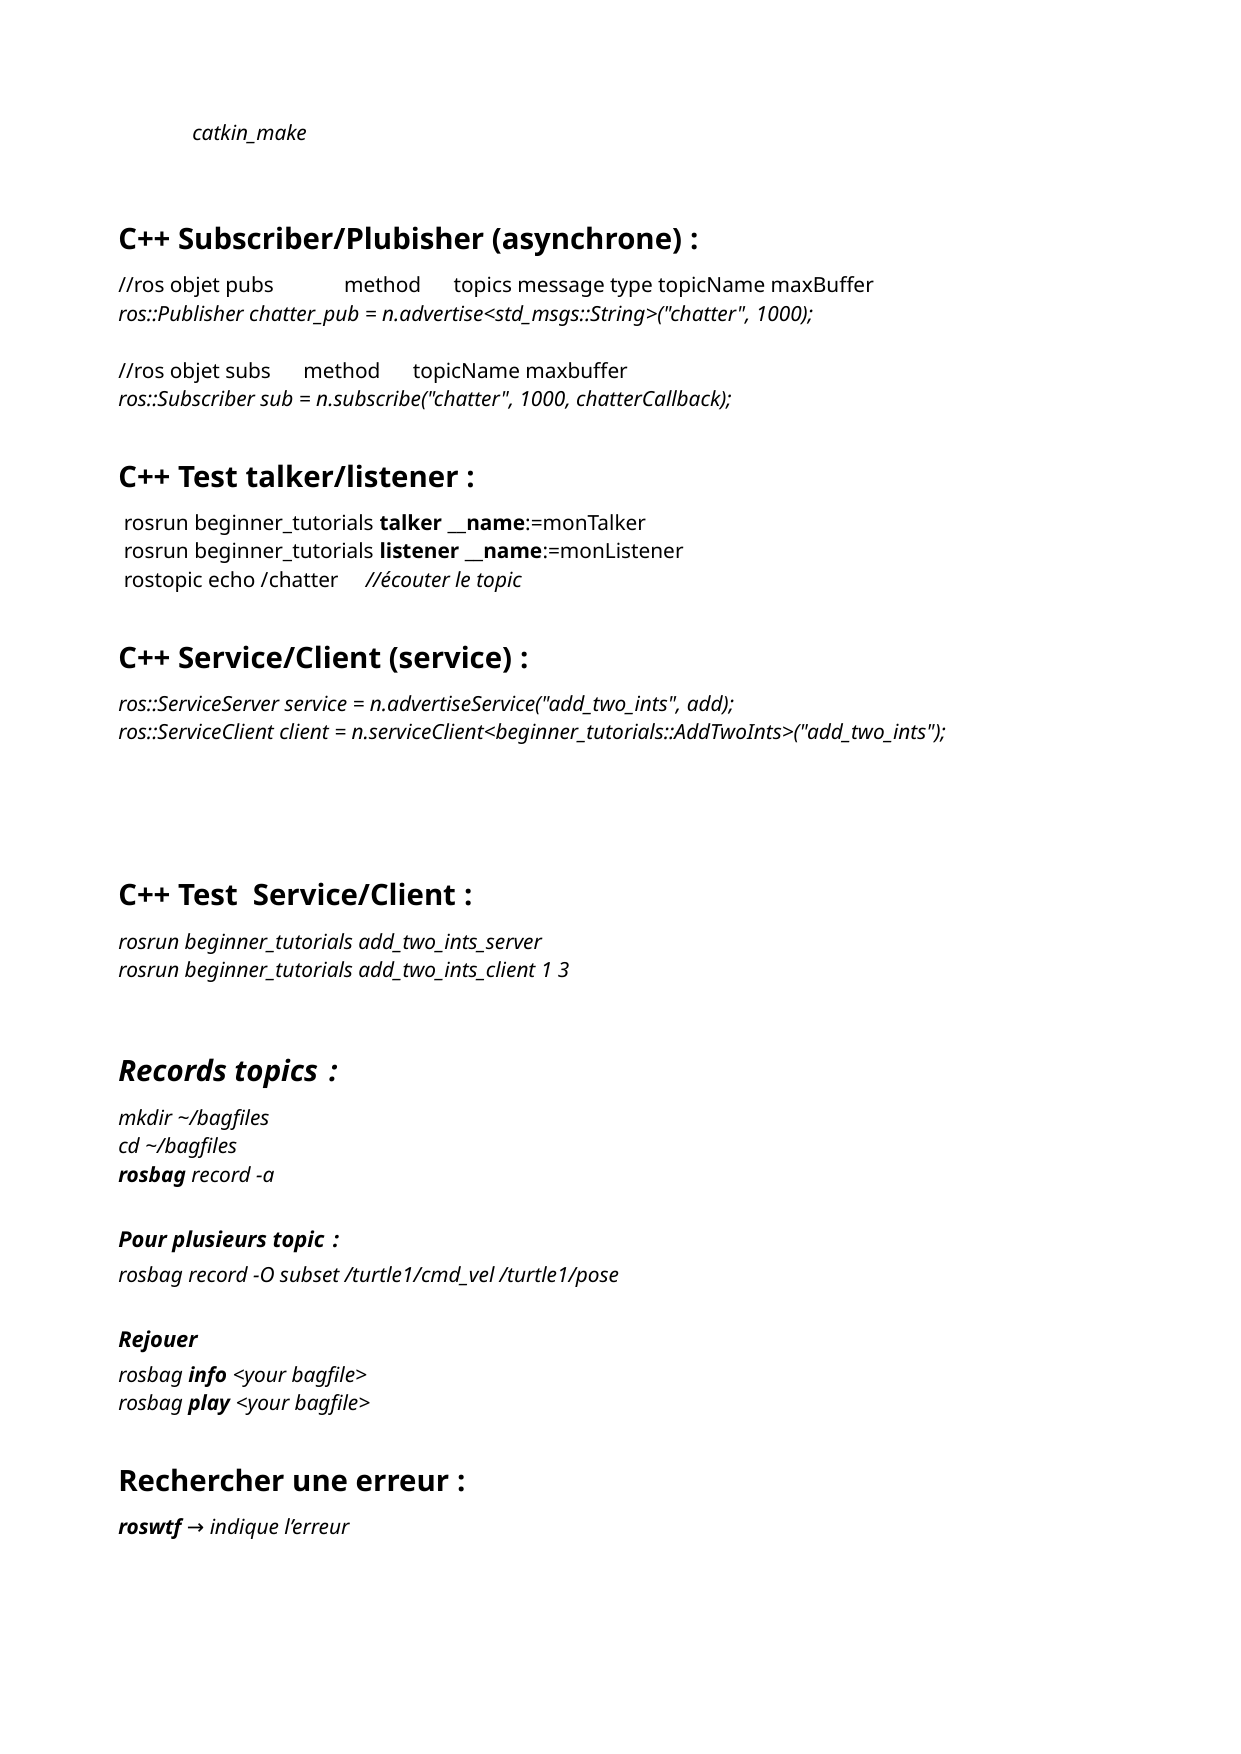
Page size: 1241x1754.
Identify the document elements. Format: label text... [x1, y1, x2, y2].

subtitle C++ Service/Client (service) : [118, 637, 1122, 677]
text rosbag info <your bagfile> [118, 1360, 1122, 1388]
text rosbag play <your bagfile> [118, 1388, 1122, 1417]
subtitle C++ Test talker/listener : [118, 456, 1122, 496]
text rostopic echo /chatter //écouter le topic [118, 565, 1122, 593]
text rosrun beginner_tutorials talker __name:=monTalker [118, 508, 1122, 537]
text mkdir ~/bagfiles [118, 1103, 1122, 1131]
text cd ~/bagfiles [118, 1131, 1122, 1160]
subtitle C++ Subscriber/Plubisher (asynchrone) : [118, 218, 1122, 258]
subtitle Records topics : [118, 1050, 1122, 1090]
text ros::Subscriber sub = n.subscribe("chatter", 1000, chatterCallback); [118, 384, 1122, 413]
text ros::ServiceClient client = n.serviceClient<beginner_tutorials::AddTwoInts>("add_two_ints"); [118, 717, 1122, 746]
subtitle C++ Test Service/Client : [118, 874, 1122, 914]
text rosbag record -O subset /turtle1/cmd_vel /turtle1/pose [118, 1260, 1122, 1288]
text rosbag record -a [118, 1160, 1122, 1188]
text rosrun beginner_tutorials add_two_ints_client 1 3 [118, 955, 1122, 984]
text //ros objet pubs method topics message type topicName maxBuffer [118, 271, 1122, 299]
text rosrun beginner_tutorials add_two_ints_server [118, 927, 1122, 955]
text catkin_make [118, 118, 1122, 147]
text ros::ServiceServer service = n.advertiseService("add_two_ints", add); [118, 689, 1122, 717]
text roswtf → indique l’erreur [118, 1512, 1122, 1541]
subtitle Pour plusieurs topic : [118, 1224, 1122, 1254]
subtitle Rechercher une erreur : [118, 1460, 1122, 1500]
text ros::Publisher chatter_pub = n.advertise<std_msgs::String>("chatter", 1000); [118, 299, 1122, 327]
text //ros objet subs method topicName maxbuffer [118, 356, 1122, 384]
subtitle Rejouer [118, 1324, 1122, 1354]
text rosrun beginner_tutorials listener __name:=monListener [118, 537, 1122, 565]
